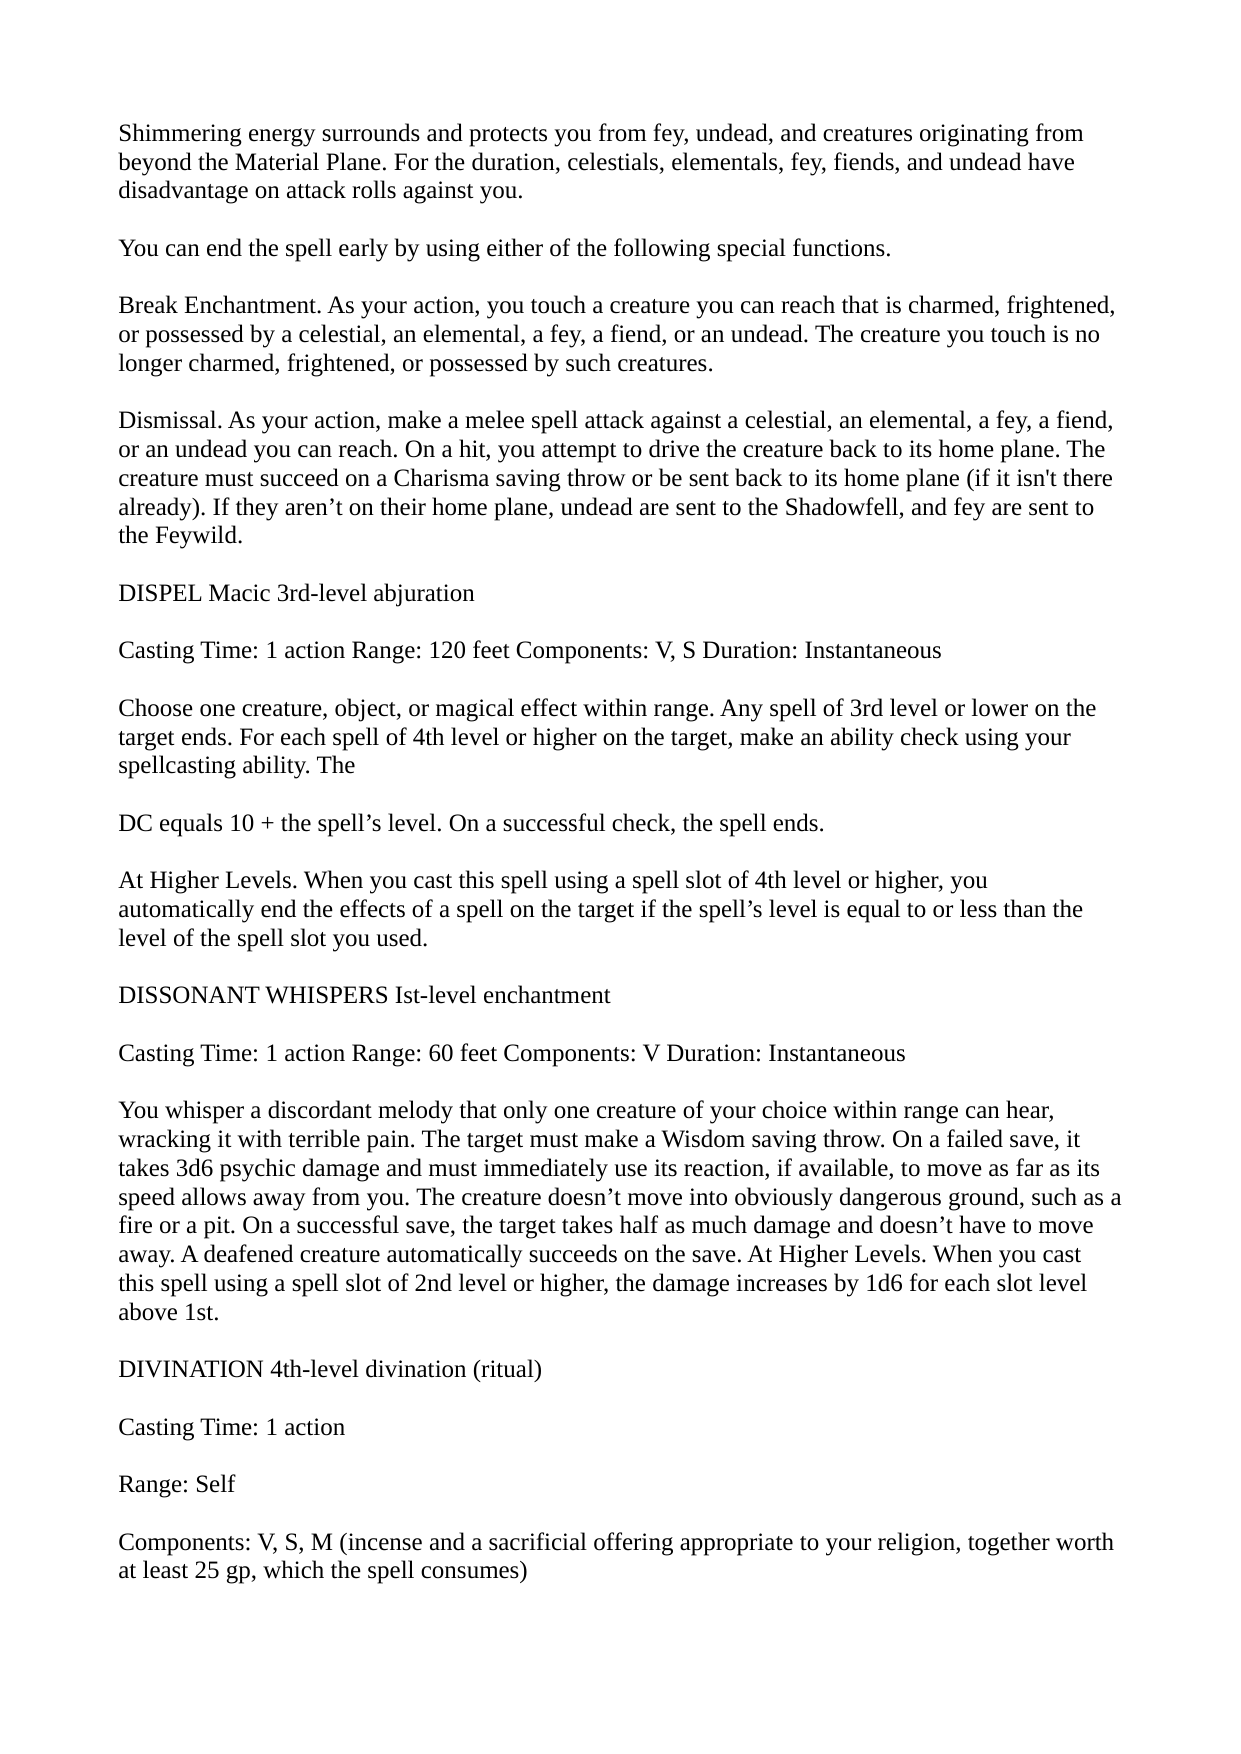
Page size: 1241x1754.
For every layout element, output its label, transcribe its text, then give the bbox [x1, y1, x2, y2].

text Components: V, S, M (incense and a sacrificial offering appropriate to your religion, together worth at least 25 gp, which the spell consumes) [118, 1527, 1122, 1584]
text Shimmering energy surrounds and protects you from fey, undead, and creatures originating from beyond the Material Plane. For the duration, celestials, elementals, fey, fiends, and undead have disadvantage on attack rolls against you. [118, 118, 1122, 204]
text Casting Time: 1 action [118, 1412, 1122, 1441]
text You can end the spell early by using either of the following special functions. [118, 233, 1122, 262]
text Casting Time: 1 action Range: 60 feet Components: V Duration: Instantaneous [118, 1038, 1122, 1067]
text Casting Time: 1 action Range: 120 feet Components: V, S Duration: Instantaneous [118, 636, 1122, 664]
text Dismissal. As your action, make a melee spell attack against a celestial, an elemental, a fey, a fiend, or an undead you can reach. On a hit, you attempt to drive the creature back to its home plane. The creature must succeed on a Charisma saving throw or be sent back to its home plane (if it isn't there already). If they aren’t on their home plane, undead are sent to the Shadowfell, and fey are sent to the Feywild. [118, 406, 1122, 549]
text DISPEL Macic 3rd-level abjuration [118, 578, 1122, 607]
text DISSONANT WHISPERS Ist-level enchantment [118, 981, 1122, 1009]
text DC equals 10 + the spell’s level. On a successful check, the spell ends. [118, 808, 1122, 837]
text DIVINATION 4th-level divination (ritual) [118, 1354, 1122, 1383]
text You whisper a discordant melody that only one creature of your choice within range can hear, wracking it with terrible pain. The target must make a Wisdom saving throw. On a failed save, it takes 3d6 psychic damage and must immediately use its reaction, if available, to move as far as its speed allows away from you. The creature doesn’t move into obviously dangerous ground, such as a fire or a pit. On a successful save, the target takes half as much damage and doesn’t have to move away. A deafened creature automatically succeeds on the save. At Higher Levels. When you cast this spell using a spell slot of 2nd level or higher, the damage increases by 1d6 for each slot level above 1st. [118, 1096, 1122, 1326]
text Range: Self [118, 1469, 1122, 1498]
text Break Enchantment. As your action, you touch a creature you can reach that is charmed, frightened, or possessed by a celestial, an elemental, a fey, a fiend, or an undead. The creature you touch is no longer charmed, frightened, or possessed by such creatures. [118, 291, 1122, 377]
text At Higher Levels. When you cast this spell using a spell slot of 4th level or higher, you automatically end the effects of a spell on the target if the spell’s level is equal to or less than the level of the spell slot you used. [118, 866, 1122, 952]
text Choose one creature, object, or magical effect within range. Any spell of 3rd level or lower on the target ends. For each spell of 4th level or higher on the target, make an ability check using your spellcasting ability. The [118, 693, 1122, 779]
